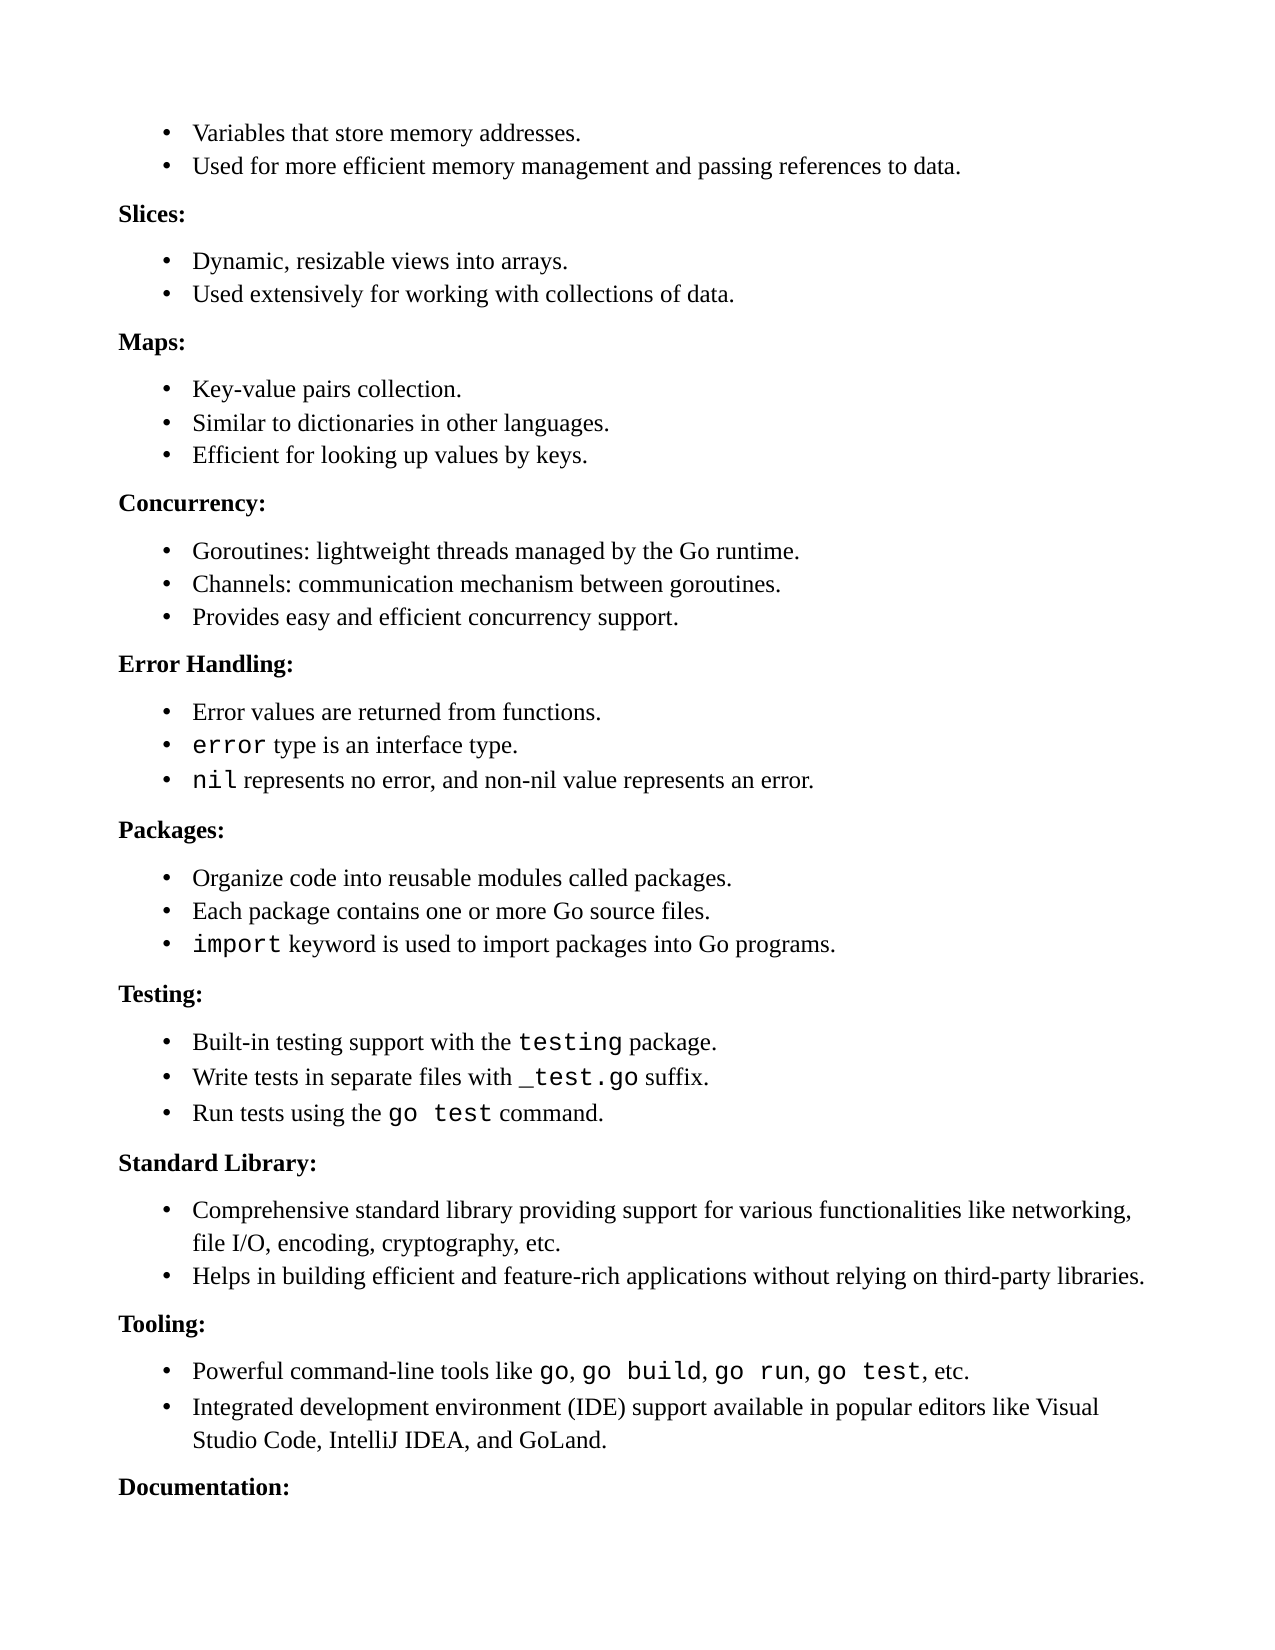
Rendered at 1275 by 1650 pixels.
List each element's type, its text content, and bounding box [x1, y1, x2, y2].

list Write tests in separate files with _test.go suffix. [162, 1062, 1157, 1093]
list Helps in building efficient and feature-rich applications without relying on third-party libraries. [162, 1261, 1157, 1290]
list Key-value pairs collection. [162, 374, 1157, 403]
list Goroutines: lightweight threads managed by the Go runtime. [162, 536, 1157, 564]
text Error Handling: [118, 649, 1157, 678]
list Dynamic, resizable views into arrays. [162, 246, 1157, 275]
list nil represents no error, and non-nil value represents an error. [162, 766, 1157, 796]
text Standard Library: [118, 1148, 1157, 1176]
list error type is an interface type. [162, 730, 1157, 761]
list Variables that store memory addresses. [162, 118, 1157, 147]
list Organize code into reusable modules called packages. [162, 863, 1157, 892]
text Packages: [118, 816, 1157, 844]
list import keyword is used to import packages into Go programs. [162, 929, 1157, 960]
text Maps: [118, 327, 1157, 356]
list Run tests using the go test command. [162, 1098, 1157, 1128]
list Built-in testing support with the testing package. [162, 1027, 1157, 1058]
list Used for more efficient memory management and passing references to data. [162, 151, 1157, 180]
list Integrated development environment (IDE) support available in popular editors like Visual Studio Code, IntelliJ IDEA, and GoLand. [162, 1392, 1157, 1454]
text Slices: [118, 199, 1157, 227]
list Comprehensive standard library providing support for various functionalities like networking, file I/O, encoding, cryptography, etc. [162, 1195, 1157, 1257]
list Each package contains one or more Go source files. [162, 896, 1157, 925]
list Error values are returned from functions. [162, 697, 1157, 726]
list Similar to dictionaries in other languages. [162, 408, 1157, 436]
text Testing: [118, 979, 1157, 1008]
list Channels: communication mechanism between goroutines. [162, 569, 1157, 598]
text Concurrency: [118, 488, 1157, 517]
list Used extensively for working with collections of data. [162, 279, 1157, 308]
text Tooling: [118, 1309, 1157, 1338]
text Documentation: [118, 1472, 1157, 1501]
list Provides easy and efficient concurrency support. [162, 602, 1157, 631]
list Efficient for looking up values by keys. [162, 441, 1157, 469]
list Powerful command-line tools like go, go build, go run, go test, etc. [162, 1356, 1157, 1387]
